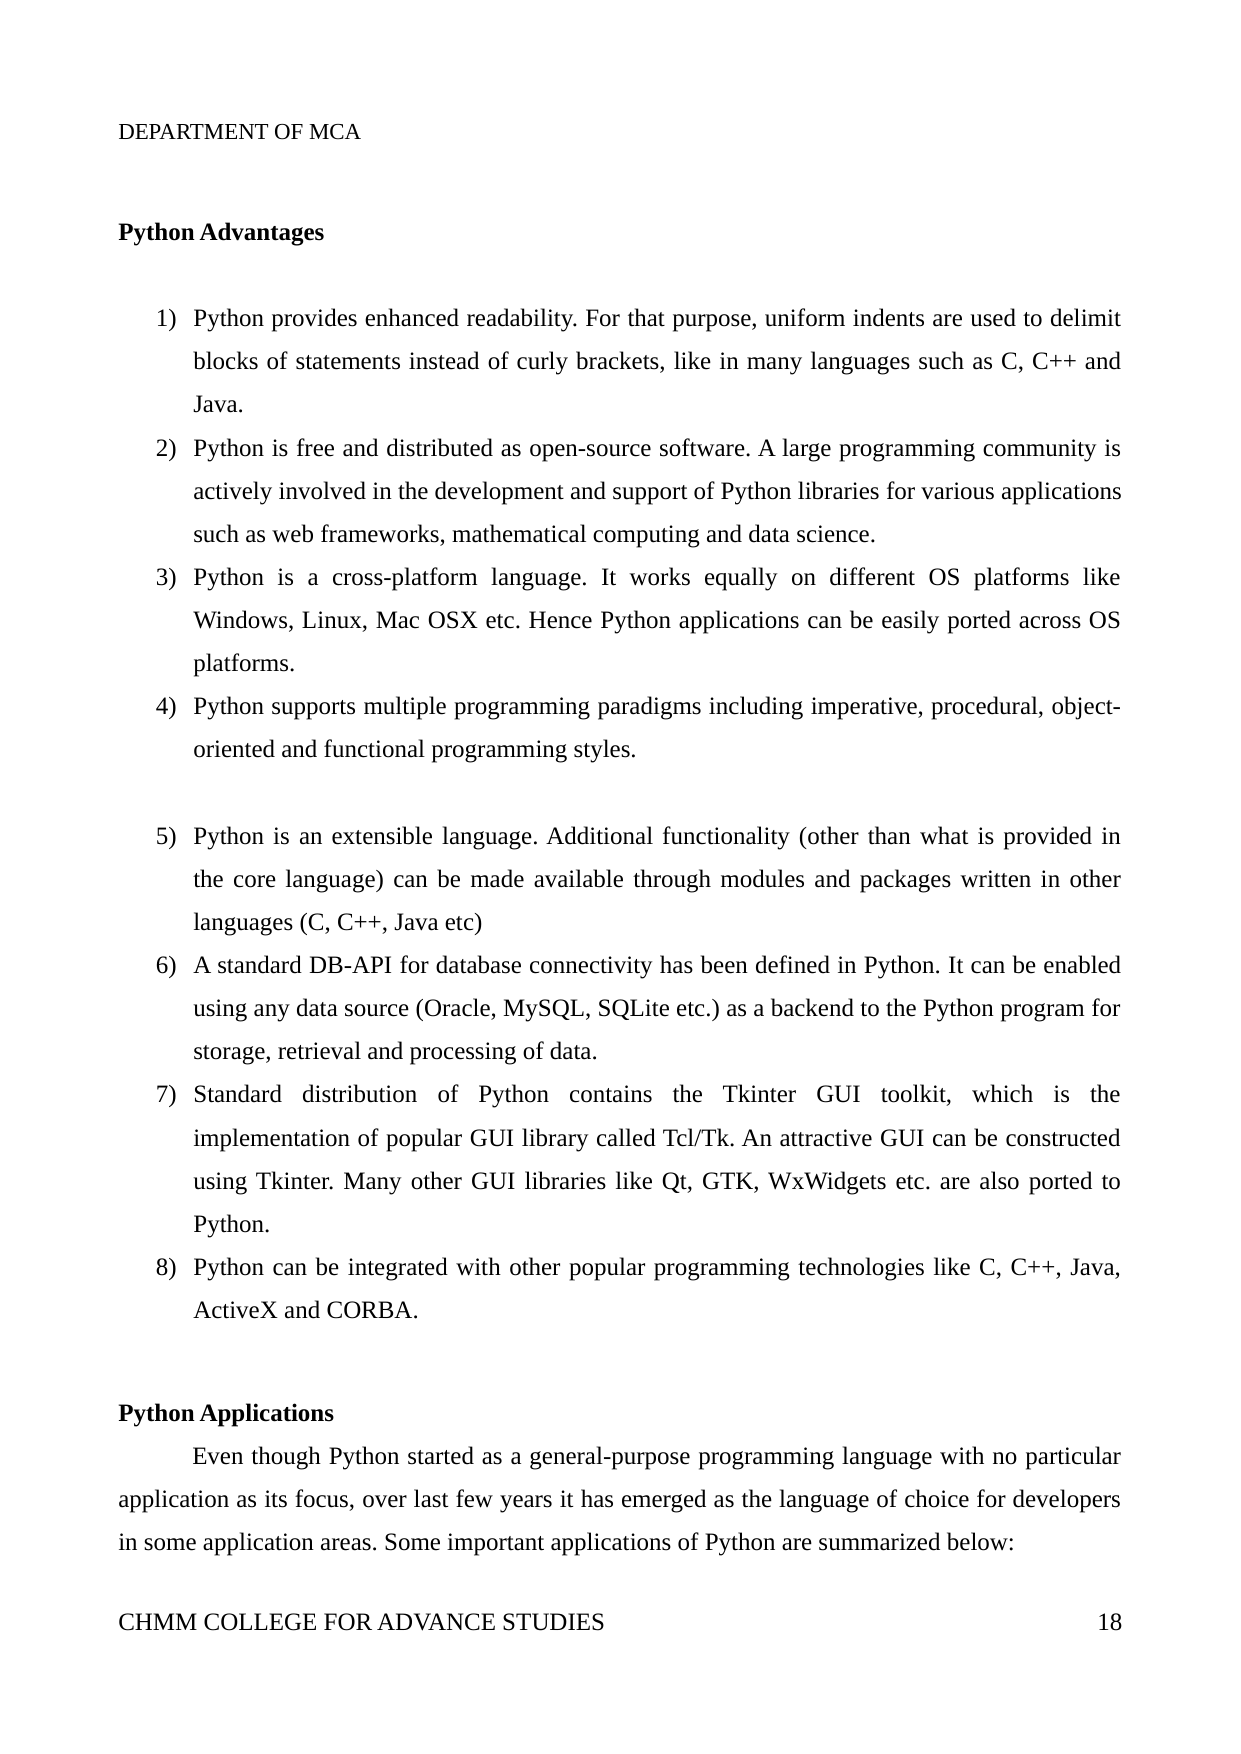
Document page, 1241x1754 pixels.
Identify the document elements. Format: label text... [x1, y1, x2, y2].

list A standard DB-API for database connectivity has been defined in Python. It can be enabled using any data source (Oracle, MySQL, SQLite etc.) as a backend to the Python program for storage, retrieval and processing of data. [156, 950, 1122, 1065]
text Python Advantages [118, 217, 1122, 246]
list Python is a cross-platform language. It works equally on different OS platforms like Windows, Linux, Mac OSX etc. Hence Python applications can be easily ported across OS platforms. [156, 562, 1122, 677]
text Even though Python started as a general-purpose programming language with no particular application as its focus, over last few years it has emerged as the language of choice for developers in some application areas. Some important applications of Python are summarized below: [118, 1441, 1122, 1556]
list Python provides enhanced readability. For that purpose, uniform indents are used to delimit blocks of statements instead of curly brackets, like in many languages such as C, C++ and Java. [156, 303, 1122, 418]
list Python supports multiple programming paradigms including imperative, procedural, object-oriented and functional programming styles. [156, 691, 1122, 763]
text Python Applications [118, 1398, 1122, 1427]
list Python is an extensible language. Additional functionality (other than what is provided in the core language) can be made available through modules and packages written in other languages (C, C++, Java etc) [156, 821, 1122, 936]
list Standard distribution of Python contains the Tkinter GUI toolkit, which is the implementation of popular GUI library called Tcl/Tk. An attractive GUI can be constructed using Tkinter. Many other GUI libraries like Qt, GTK, WxWidgets etc. are also ported to Python. [156, 1079, 1122, 1238]
list Python is free and distributed as open-source software. A large programming community is actively involved in the development and support of Python libraries for various applications such as web frameworks, mathematical computing and data science. [156, 433, 1122, 548]
list Python can be integrated with other popular programming technologies like C, C++, Java, ActiveX and CORBA. [156, 1252, 1122, 1324]
